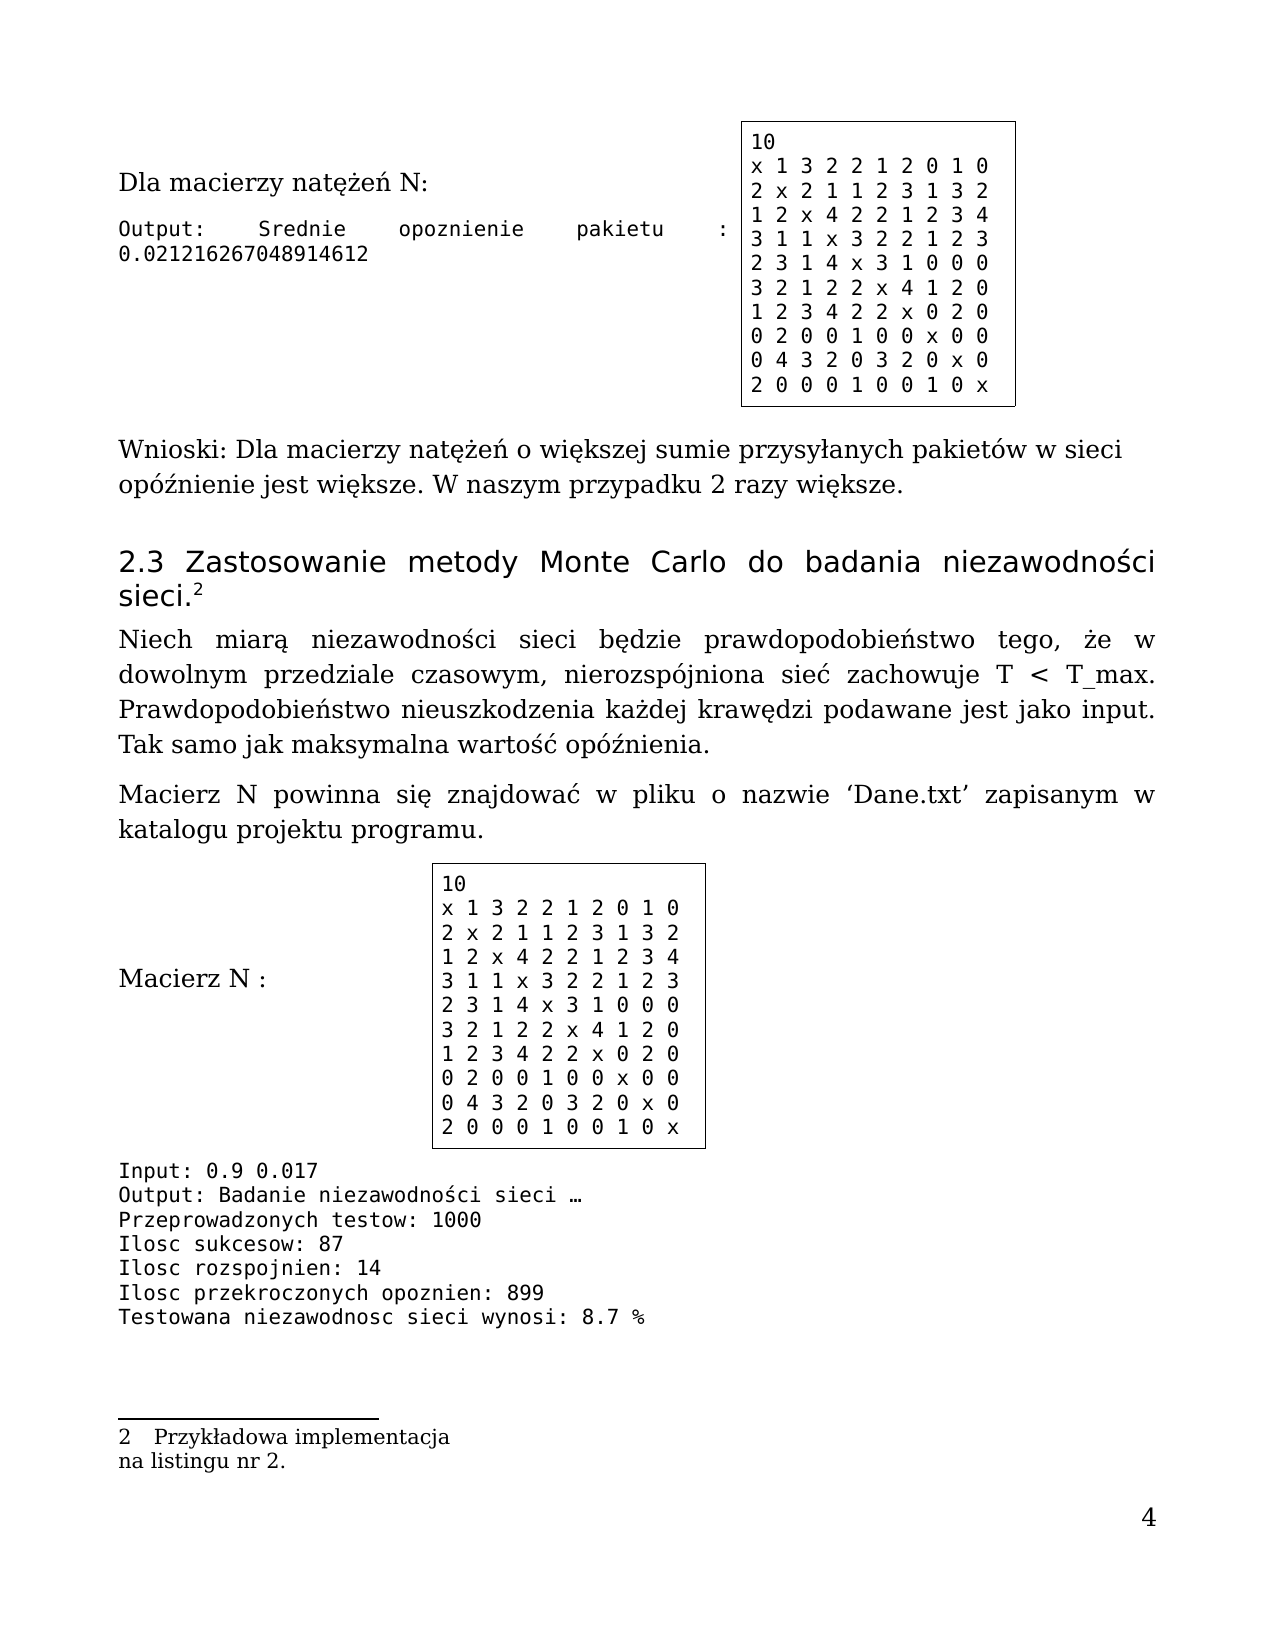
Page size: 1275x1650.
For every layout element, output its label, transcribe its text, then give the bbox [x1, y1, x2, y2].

text 1 2 3 4 2 2 x 0 2 0 [750, 300, 1006, 324]
text Przeprowadzonych testow: 1000 [118, 1208, 1157, 1232]
text 0 2 0 0 1 0 0 x 0 0 [750, 324, 1006, 348]
text Macierz N : [118, 964, 432, 993]
text x 1 3 2 2 1 2 0 1 0 [750, 154, 1006, 179]
text 10 [441, 872, 697, 896]
text 1 2 x 4 2 2 1 2 3 4 [441, 945, 697, 969]
text Macierz N powinna się znajdować w pliku o nazwie ‘Dane.txt’ zapisanym w katalogu projektu programu. [118, 780, 1157, 844]
text 3 1 1 x 3 2 2 1 2 3 [750, 227, 1006, 251]
text 3 2 1 2 2 x 4 1 2 0 [441, 1018, 697, 1042]
text x 1 3 2 2 1 2 0 1 0 [441, 896, 697, 921]
text [742, 122, 1015, 406]
text Dla macierzy natężeń N: [118, 168, 741, 197]
text 2 0 0 0 1 0 0 1 0 x [441, 1115, 697, 1139]
text 3 1 1 x 3 2 2 1 2 3 [441, 969, 697, 993]
text 2 0 0 0 1 0 0 1 0 x [750, 373, 1006, 397]
text Testowana niezawodnosc sieci wynosi: 8.7 % [118, 1305, 1157, 1329]
text Wnioski: Dla macierzy natężeń o większej sumie przysyłanych pakietów w sieci opóźnienie jest większe. W naszym przypadku 2 razy większe. [118, 436, 1157, 500]
text Niech miarą niezawodności sieci będzie prawdopodobieństwo tego, że w dowolnym przedziale czasowym, nierozspójniona sieć zachowuje T < T_max. Prawdopodobieństwo nieuszkodzenia każdej krawędzi podawane jest jako input. Tak samo jak maksymalna wartość opóźnienia. [118, 626, 1157, 760]
text Output: Badanie niezawodności sieci … [118, 1183, 1157, 1208]
text 0 4 3 2 0 3 2 0 x 0 [441, 1091, 697, 1115]
text Input: 0.9 0.017 [118, 1159, 1157, 1183]
text Ilosc przekroczonych opoznien: 899 [118, 1281, 1157, 1305]
text Ilosc rozspojnien: 14 [118, 1256, 1157, 1281]
text na listingu nr 2. [118, 1449, 1157, 1473]
text 3 2 1 2 2 x 4 1 2 0 [750, 276, 1006, 300]
text 2 x 2 1 1 2 3 1 3 2 [441, 921, 697, 945]
text 2 3 1 4 x 3 1 0 0 0 [750, 251, 1006, 276]
text Output: Srednie opoznienie pakietu : 0.021216267048914612 [118, 217, 741, 266]
text 2 x 2 1 1 2 3 1 3 2 [750, 179, 1006, 203]
text 0 2 0 0 1 0 0 x 0 0 [441, 1066, 697, 1091]
text 1 2 3 4 2 2 x 0 2 0 [441, 1042, 697, 1066]
text 10 [750, 130, 1006, 154]
text Ilosc sukcesow: 87 [118, 1232, 1157, 1256]
text Przykładowa implementacja [118, 1425, 1157, 1449]
text 1 2 x 4 2 2 1 2 3 4 [750, 203, 1006, 227]
text [706, 964, 1157, 993]
text [1016, 217, 1157, 266]
text 2 3 1 4 x 3 1 0 0 0 [441, 993, 697, 1018]
subtitle 2.3 Zastosowanie metody Monte Carlo do badania niezawodności sieci. [118, 545, 1157, 613]
text [1016, 168, 1157, 197]
text 0 4 3 2 0 3 2 0 x 0 [750, 348, 1006, 373]
